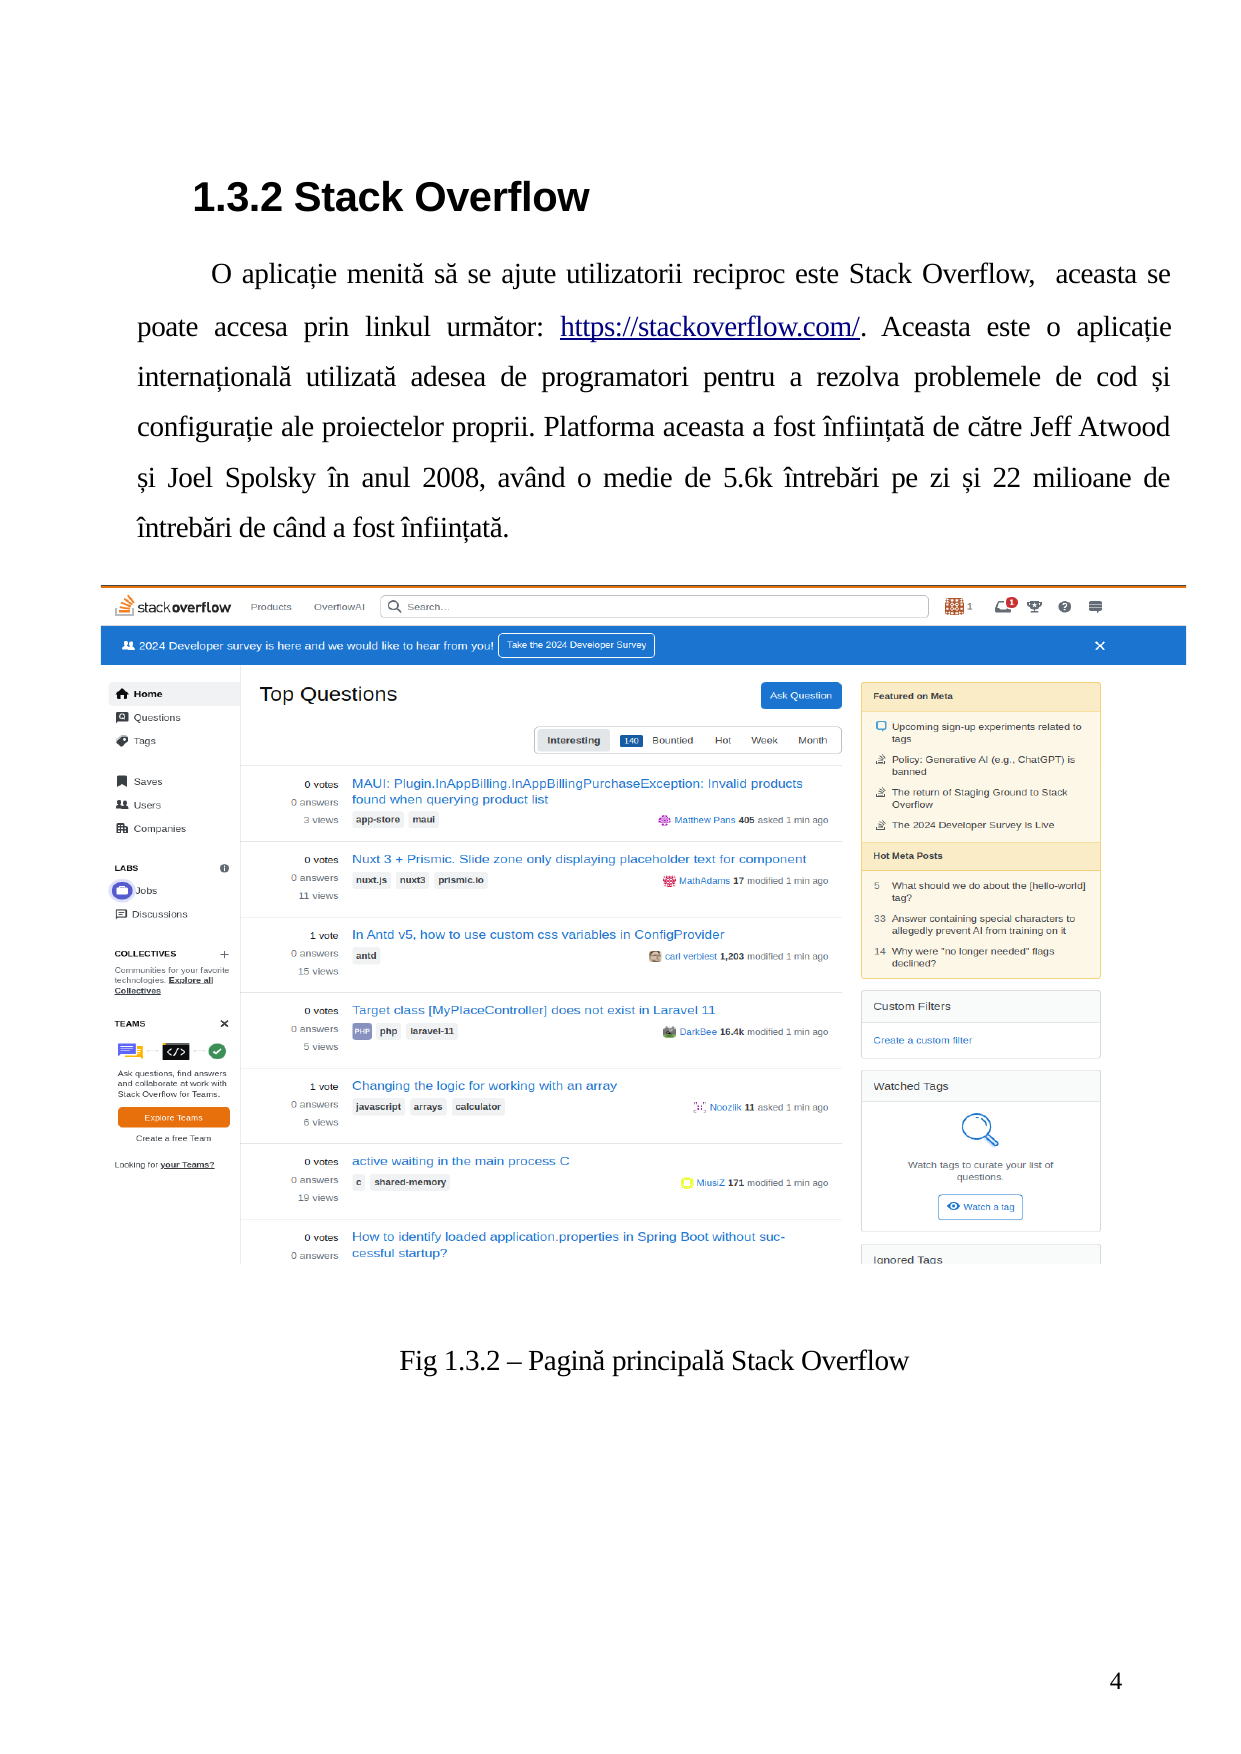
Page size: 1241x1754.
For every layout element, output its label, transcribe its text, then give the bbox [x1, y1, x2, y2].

text O aplicație menită să se ajute utilizatorii reciproc este Stack Overflow, aceasta se poate accesa prin linkul următor: https://stackoverflow.com/. Aceasta este o aplicație internațională utilizată adesea de programatori pentru a rezolva problemele de cod și configurație ale proiectelor proprii. Platforma aceasta a fost înființată de către Jeff Atwood și Joel Spolsky în anul 2008, având o medie de 5.6k întrebări pe zi și 22 milioane de întrebări de când a fost înființată. [137, 244, 1172, 544]
subtitle 1.3.2 Stack Overflow [118, 172, 1181, 220]
text Fig 1.3.2 – Pagină principală Stack Overflow [137, 1343, 1172, 1377]
picture [100, 585, 1187, 1264]
